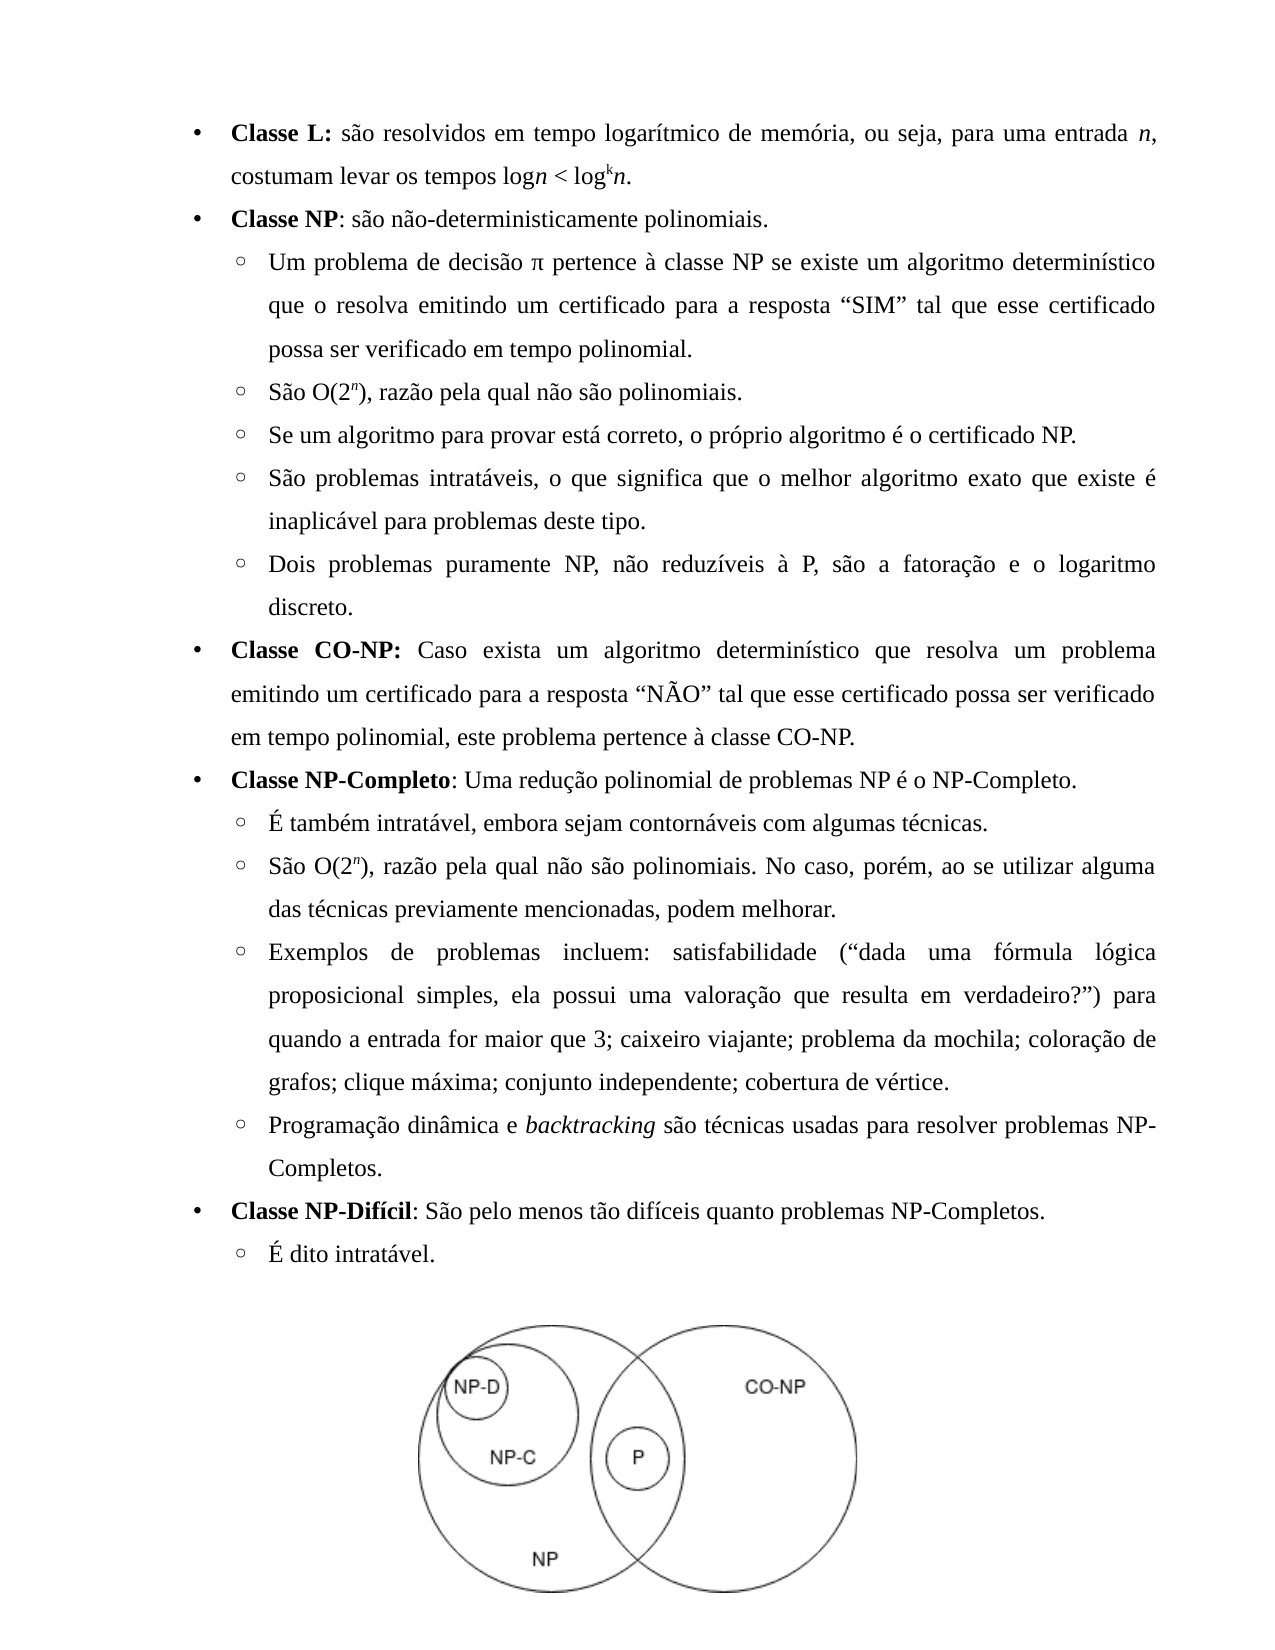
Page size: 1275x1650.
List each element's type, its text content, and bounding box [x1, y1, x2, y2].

list É também intratável, embora sejam contornáveis com algumas técnicas. [231, 808, 1157, 837]
list Classe CO-NP: Caso exista um algoritmo determinístico que resolva um problema emitindo um certificado para a resposta “NÃO” tal que esse certificado possa ser verificado em tempo polinomial, este problema pertence à classe CO-NP. [193, 636, 1157, 751]
list São O(2n), razão pela qual não são polinomiais. [231, 377, 1157, 406]
list É dito intratável. [231, 1239, 1157, 1268]
list Dois problemas puramente NP, não reduzíveis à P, são a fatoração e o logaritmo discreto. [231, 549, 1157, 621]
list Exemplos de problemas incluem: satisfabilidade (“dada uma fórmula lógica proposicional simples, ela possui uma valoração que resulta em verdadeiro?”) para quando a entrada for maior que 3; caixeiro viajante; problema da mochila; coloração de grafos; clique máxima; conjunto independente; cobertura de vértice. [231, 937, 1157, 1096]
list Classe NP: são não-deterministicamente polinomiais. [193, 204, 1157, 233]
list Se um algoritmo para provar está correto, o próprio algoritmo é o certificado NP. [231, 420, 1157, 449]
list São problemas intratáveis, o que significa que o melhor algoritmo exato que existe é inaplicável para problemas deste tipo. [231, 463, 1157, 535]
list Classe L: são resolvidos em tempo logarítmico de memória, ou seja, para uma entrada n, costumam levar os tempos logn < logkn. [193, 118, 1157, 190]
picture [418, 1325, 858, 1593]
list Um problema de decisão π pertence à classe NP se existe um algoritmo determinístico que o resolva emitindo um certificado para a resposta “SIM” tal que esse certificado possa ser verificado em tempo polinomial. [231, 247, 1157, 362]
list Programação dinâmica e backtracking são técnicas usadas para resolver problemas NP-Completos. [231, 1110, 1157, 1182]
list Classe NP-Completo: Uma redução polinomial de problemas NP é o NP-Completo. [193, 765, 1157, 794]
list Classe NP-Difícil: São pelo menos tão difíceis quanto problemas NP-Completos. [193, 1196, 1157, 1225]
list São O(2n), razão pela qual não são polinomiais. No caso, porém, ao se utilizar alguma das técnicas previamente mencionadas, podem melhorar. [231, 851, 1157, 923]
